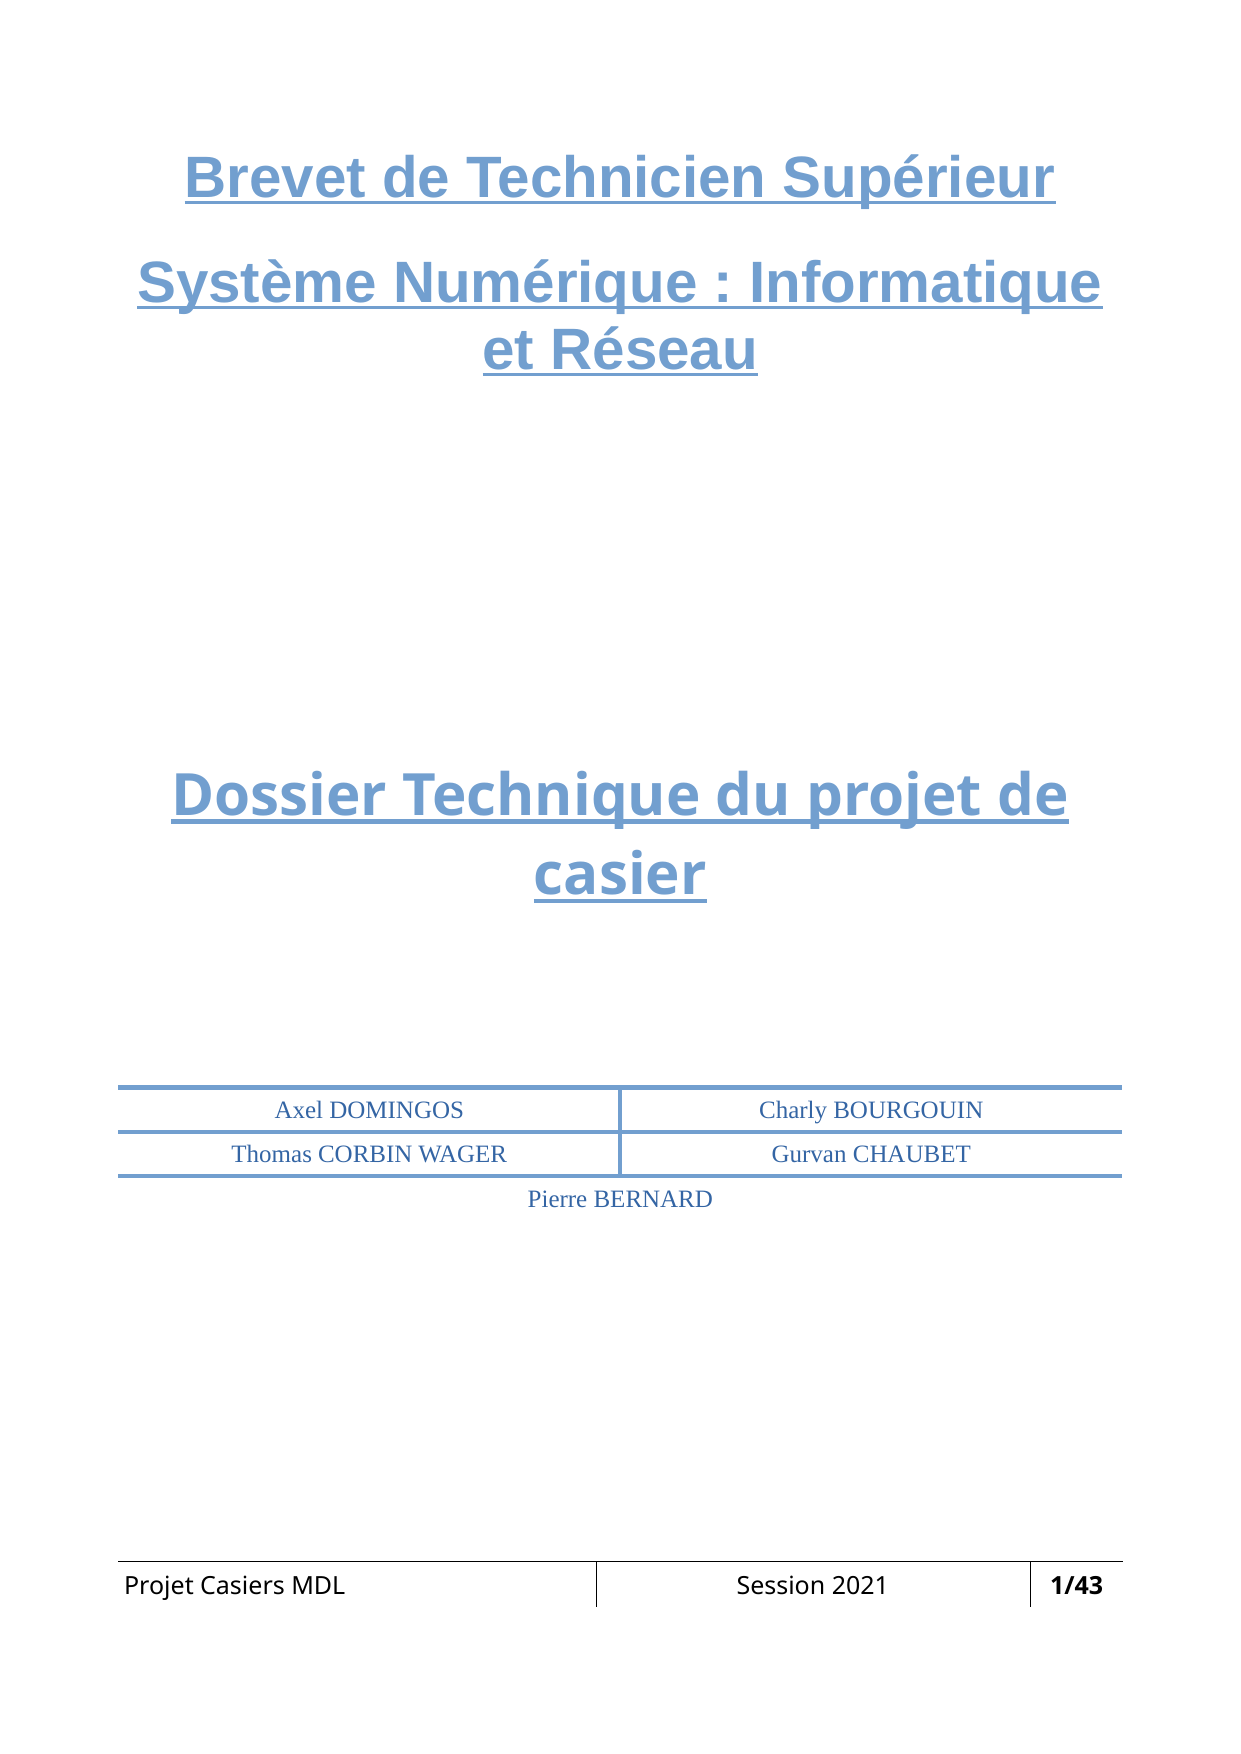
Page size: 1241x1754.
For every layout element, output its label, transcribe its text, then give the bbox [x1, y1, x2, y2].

table_cell Thomas CORBIN WAGER [118, 1134, 618, 1174]
title Système Numérique : Informatique et Réseau [118, 248, 1122, 382]
table_header Charly BOURGOUIN [622, 1090, 1122, 1130]
table_header Axel DOMINGOS [118, 1090, 618, 1130]
title Dossier Technique du projet de casier [118, 753, 1122, 912]
title Brevet de Technicien Supérieur [118, 143, 1122, 210]
table_header Pierre BERNARD [118, 1178, 1122, 1218]
table_cell Gurvan CHAUBET [622, 1134, 1122, 1174]
